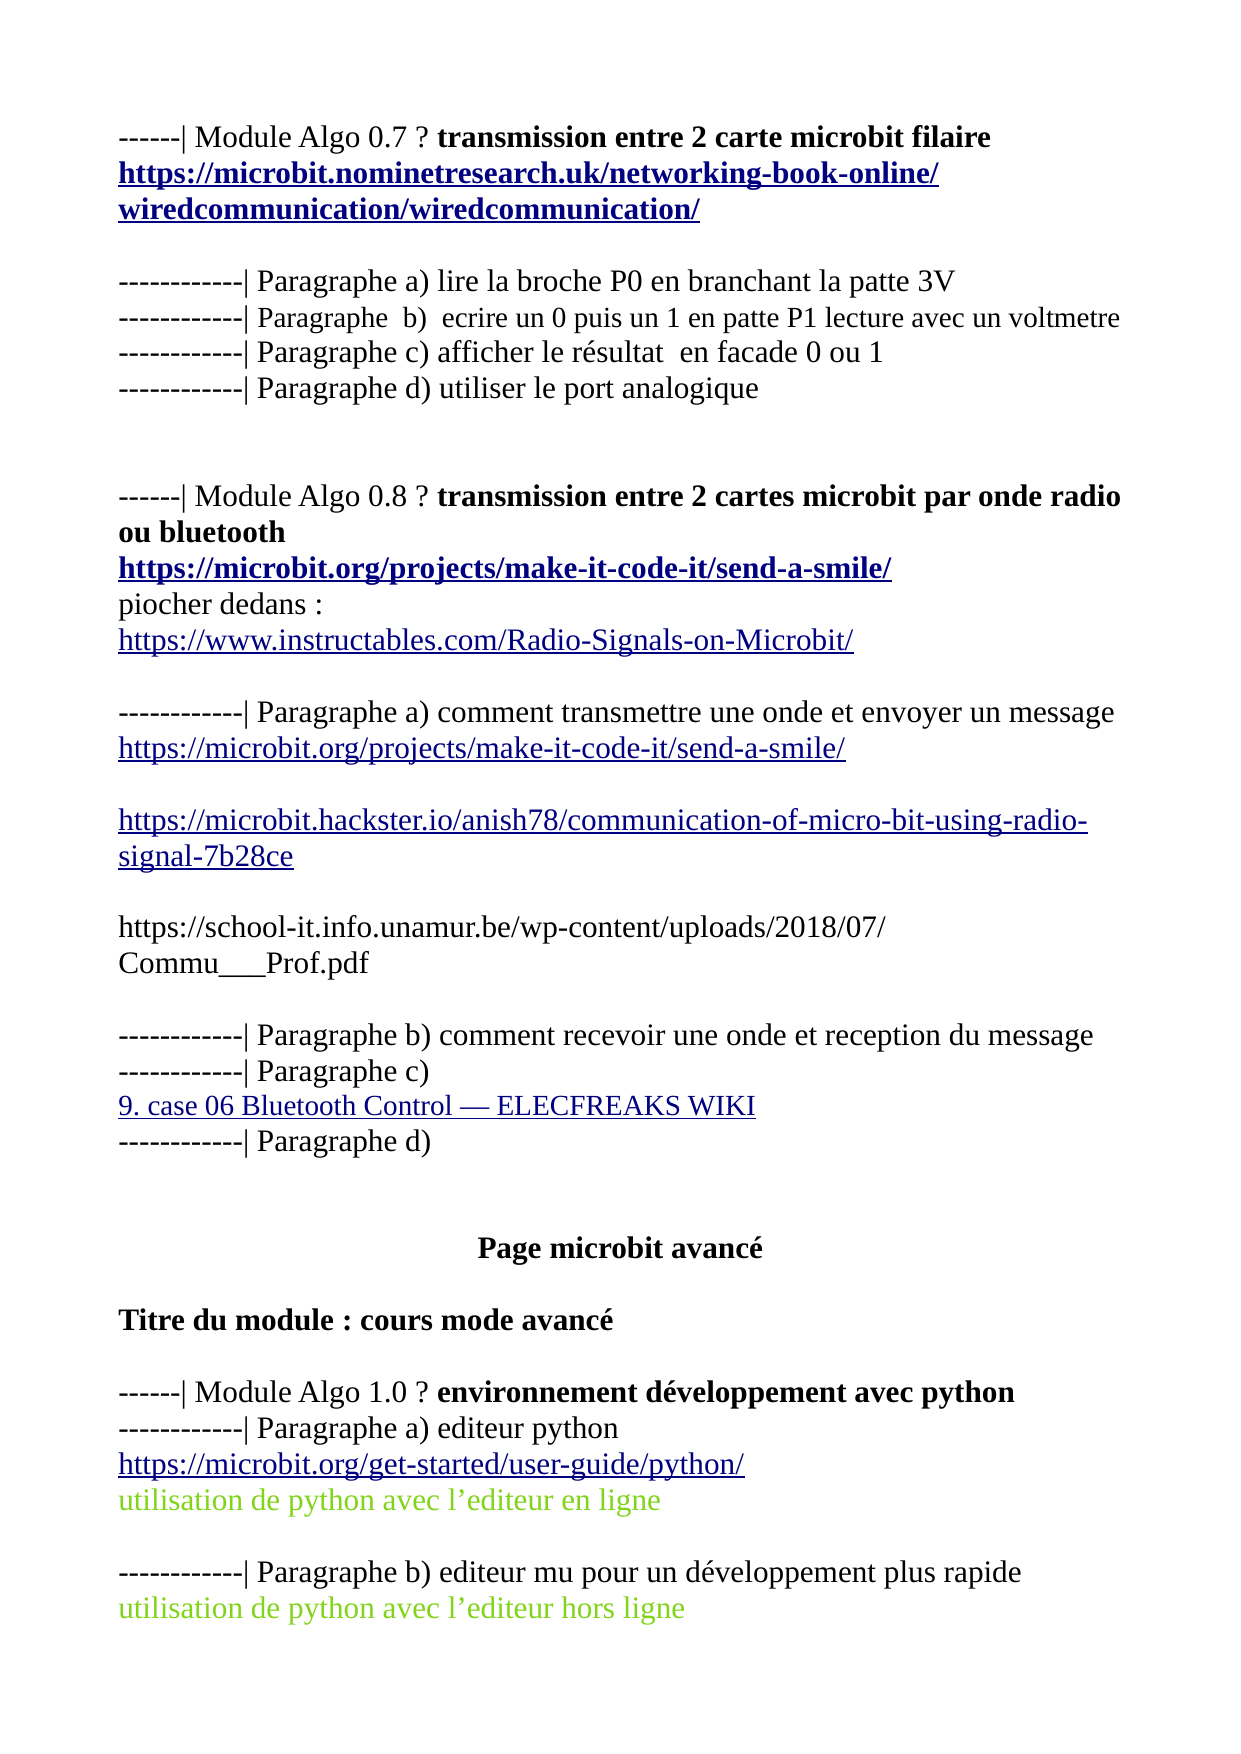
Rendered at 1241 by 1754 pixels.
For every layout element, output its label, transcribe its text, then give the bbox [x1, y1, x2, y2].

text https://microbit.nominetresearch.uk/networking-book-online/wiredcommunication/wiredcommunication/ [118, 154, 1122, 226]
text utilisation de python avec l’editeur en ligne [118, 1481, 1122, 1517]
text ------------| Paragraphe c) [118, 1052, 1122, 1088]
text ------------| Paragraphe a) comment transmettre une onde et envoyer un message [118, 693, 1122, 729]
text ------------| Paragraphe a) editeur python [118, 1409, 1122, 1445]
text Titre du module : cours mode avancé [118, 1302, 1122, 1338]
text https://www.instructables.com/Radio-Signals-on-Microbit/ [118, 621, 1122, 657]
text https://microbit.hackster.io/anish78/communication-of-micro-bit-using-radio-signal-7b28ce [118, 801, 1122, 873]
text ------------| Paragraphe b) ecrire un 0 puis un 1 en patte P1 lecture avec un voltmetre [118, 298, 1122, 334]
text ------------| Paragraphe a) lire la broche P0 en branchant la patte 3V [118, 262, 1122, 298]
text ------------| Paragraphe b) comment recevoir une onde et reception du message [118, 1017, 1122, 1052]
text https://microbit.org/get-started/user-guide/python/ [118, 1445, 1122, 1481]
text Page microbit avancé [118, 1230, 1122, 1266]
text ------| Module Algo 0.8 ? transmission entre 2 cartes microbit par onde radio ou bluetooth [118, 477, 1122, 549]
text ------------| Paragraphe d) [118, 1122, 1122, 1158]
text ------------| Paragraphe b) editeur mu pour un développement plus rapide [118, 1553, 1122, 1589]
text https://school-it.info.unamur.be/wp-content/uploads/2018/07/Commu___Prof.pdf [118, 909, 1122, 981]
text ------------| Paragraphe d) utiliser le port analogique [118, 370, 1122, 406]
text ------| Module Algo 0.7 ? transmission entre 2 carte microbit filaire [118, 118, 1122, 154]
text ------------| Paragraphe c) afficher le résultat en facade 0 ou 1 [118, 334, 1122, 370]
text ------| Module Algo 1.0 ? environnement développement avec python [118, 1373, 1122, 1409]
text https://microbit.org/projects/make-it-code-it/send-a-smile/ [118, 549, 1122, 585]
text utilisation de python avec l’editeur hors ligne [118, 1589, 1122, 1625]
text 9. case 06 Bluetooth Control — ELECFREAKS WIKI [118, 1088, 1122, 1122]
text piocher dedans : [118, 585, 1122, 621]
text https://microbit.org/projects/make-it-code-it/send-a-smile/ [118, 729, 1122, 765]
